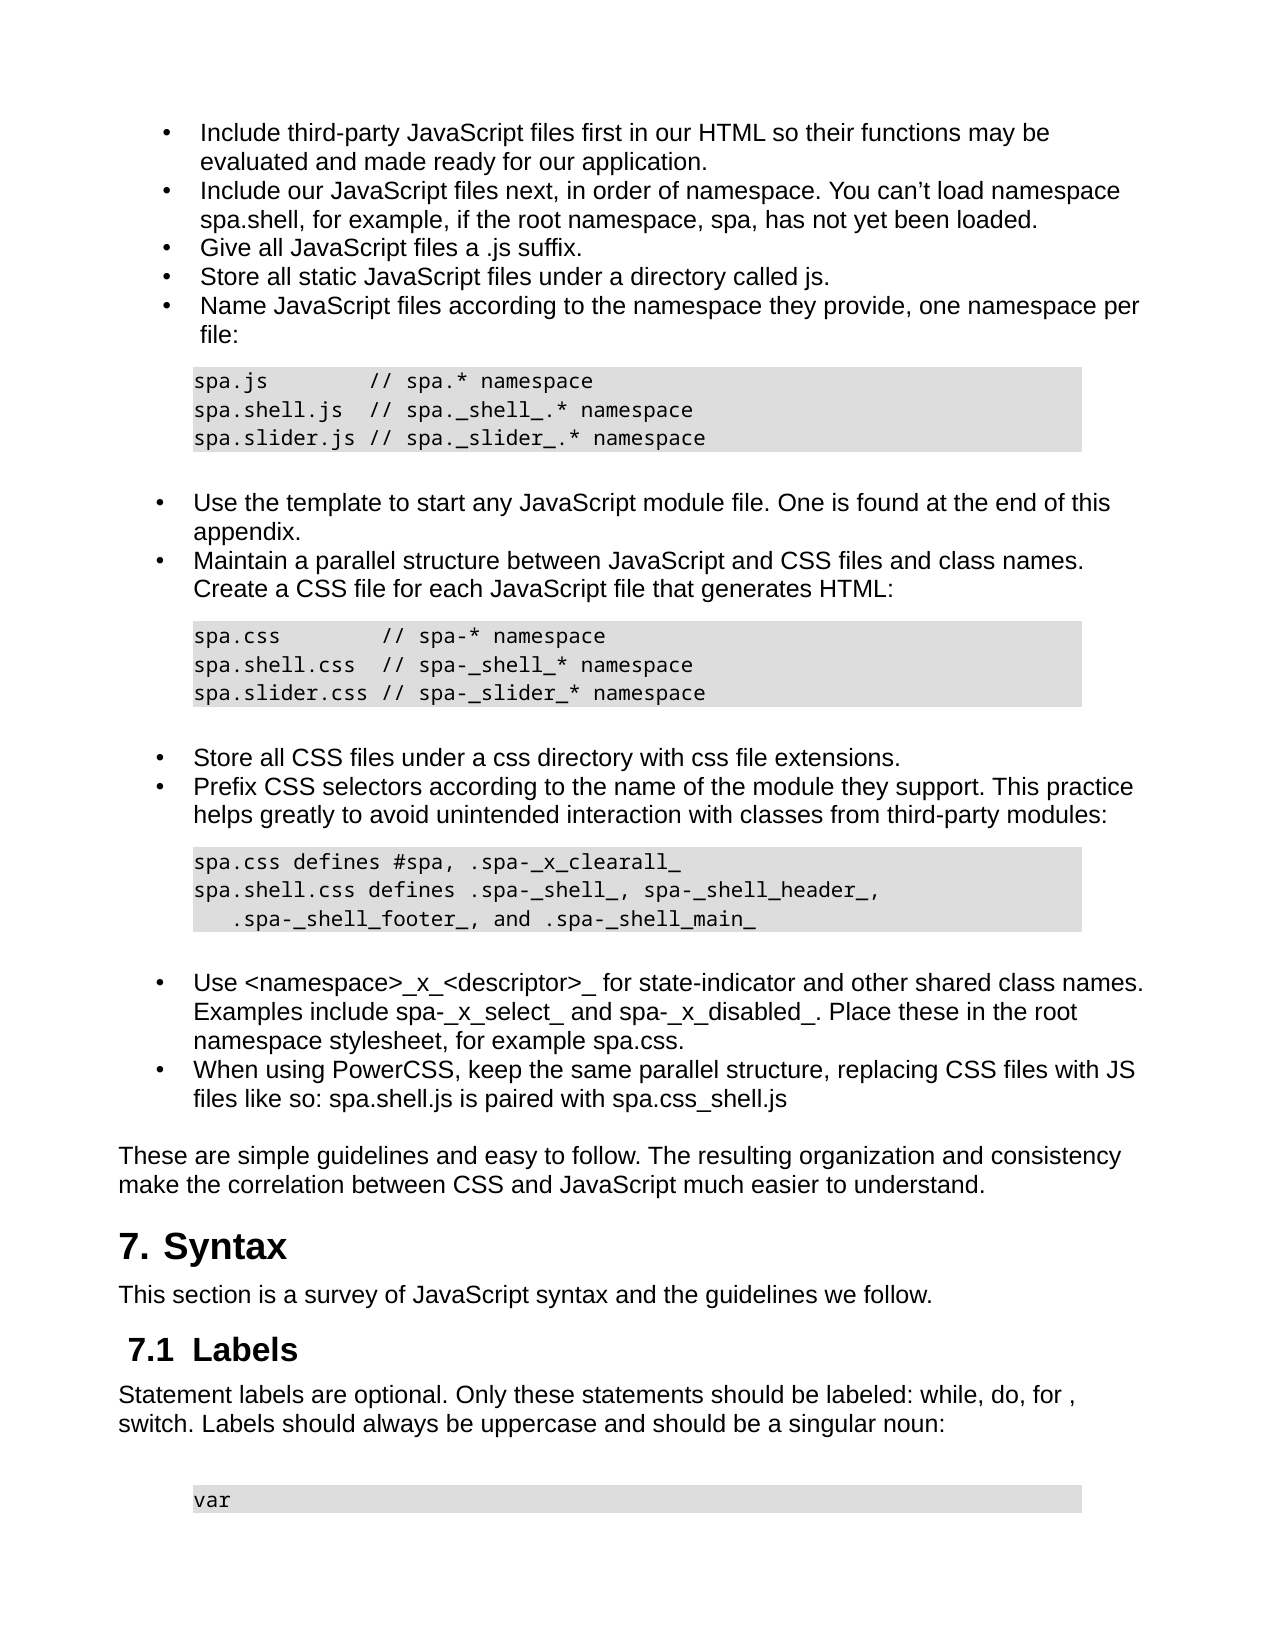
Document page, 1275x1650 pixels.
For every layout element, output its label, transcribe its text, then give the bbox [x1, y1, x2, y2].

list Store all CSS files under a css directory with css file extensions. [156, 743, 1157, 771]
text Statement labels are optional. Only these statements should be labeled: while, do, for , switch. Labels should always be uppercase and should be a singular noun: [118, 1381, 1157, 1438]
text spa.shell.css defines .spa-_shell_, spa-_shell_header_, [193, 876, 1082, 904]
list Use <namespace>_x_<descriptor>_ for state-indicator and other shared class names. Examples include spa-_x_select_ and spa-_x_disabled_. Place these in the root namespace stylesheet, for example spa.css. [156, 968, 1157, 1055]
list Name JavaScript files according to the namespace they provide, one namespace per file: [162, 291, 1157, 349]
list Include our JavaScript files next, in order of namespace. You can’t load namespace spa.shell, for example, if the root namespace, spa, has not yet been loaded. [162, 176, 1157, 233]
text spa.css defines #spa, .spa-_x_clearall_ [193, 847, 1082, 876]
text spa.css // spa-* namespace [193, 621, 1082, 650]
text spa.slider.js // spa._slider_.* namespace [193, 423, 1082, 452]
text This section is a survey of JavaScript syntax and the guidelines we follow. [118, 1280, 1157, 1308]
list Store all static JavaScript files under a directory called js. [162, 262, 1157, 291]
list When using PowerCSS, keep the same parallel structure, replacing CSS files with JS files like so: spa.shell.js is paired with spa.css_shell.js [156, 1055, 1157, 1112]
text var [193, 1485, 1082, 1513]
text spa.shell.css // spa-_shell_* namespace [193, 650, 1082, 678]
list Use the template to start any JavaScript module file. One is found at the end of this appendix. [156, 488, 1157, 546]
text spa.js // spa.* namespace [193, 367, 1082, 395]
text .spa-_shell_footer_, and .spa-_shell_main_ [193, 904, 1082, 932]
list Include third-party JavaScript files first in our HTML so their functions may be evaluated and made ready for our application. [162, 118, 1157, 176]
text spa.shell.js // spa._shell_.* namespace [193, 395, 1082, 423]
subtitle Labels [118, 1329, 1157, 1368]
list Prefix CSS selectors according to the name of the module they support. This practice helps greatly to avoid unintended interaction with classes from third-party modules: [156, 771, 1157, 829]
list Maintain a parallel structure between JavaScript and CSS files and class names. Create a CSS file for each JavaScript file that generates HTML: [156, 546, 1157, 603]
text spa.slider.css // spa-_slider_* namespace [193, 678, 1082, 707]
subtitle Syntax [118, 1224, 1157, 1267]
list Give all JavaScript files a .js suffix. [162, 233, 1157, 262]
text These are simple guidelines and easy to follow. The resulting organization and consistency make the correlation between CSS and JavaScript much easier to understand. [118, 1141, 1157, 1199]
